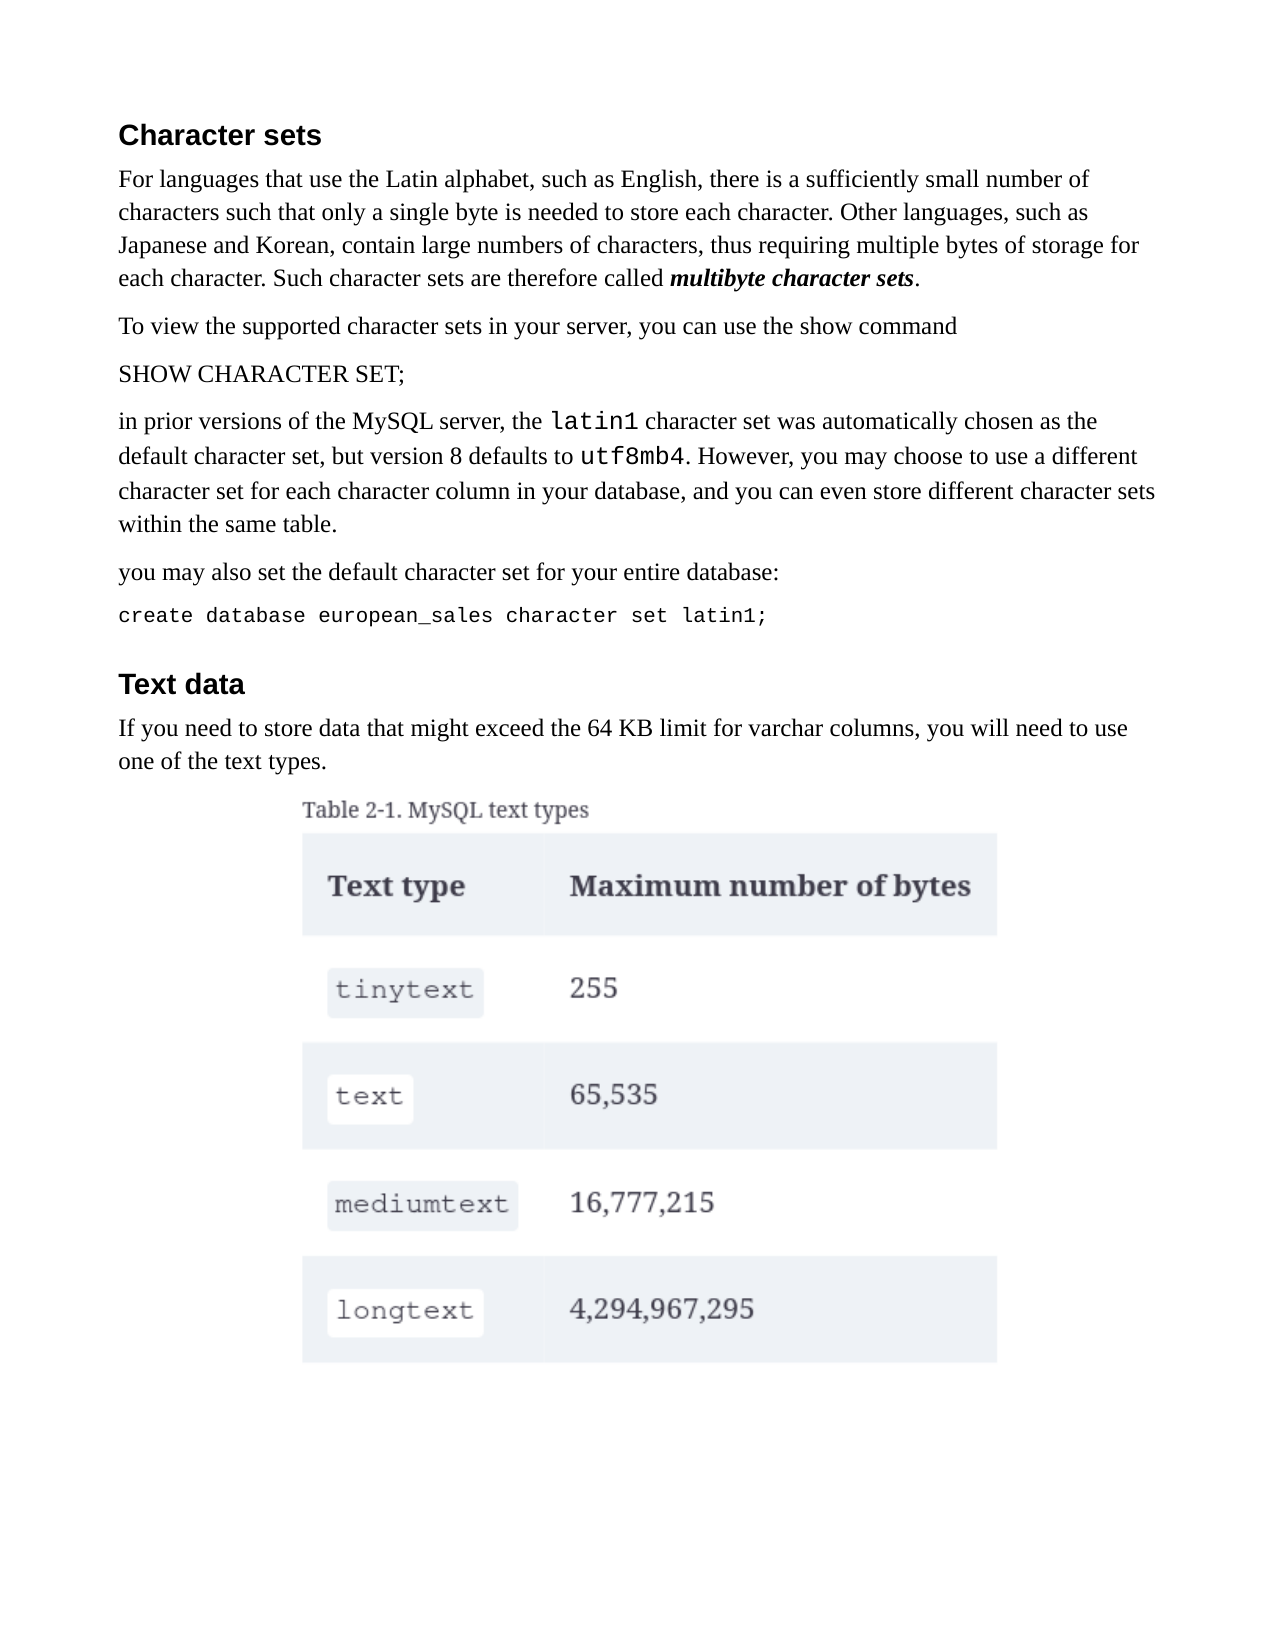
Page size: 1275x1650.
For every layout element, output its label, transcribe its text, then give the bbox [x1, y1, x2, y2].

picture [262, 793, 1013, 1380]
text To view the supported character sets in your server, you can use the show command [118, 311, 1157, 340]
text If you need to store data that might exceed the 64 KB limit for varchar columns, you will need to use one of the text types. [118, 713, 1157, 774]
text create database european_sales character set latin1; [118, 605, 1157, 628]
text SHOW CHARACTER SET; [118, 359, 1157, 387]
text For languages that use the Latin alphabet, such as English, there is a sufficiently small number of characters such that only a single byte is needed to store each character. Other languages, such as Japanese and Korean, contain large numbers of characters, thus requiring multiple bytes of storage for each character. Such character sets are therefore called multibyte character sets. [118, 164, 1157, 292]
subtitle Character sets [118, 118, 1157, 152]
text in prior versions of the MySQL server, the latin1 character set was automatically chosen as the default character set, but version 8 defaults to utf8mb4. However, you may choose to use a different character set for each character column in your database, and you can even store different character sets within the same table. [118, 406, 1157, 538]
subtitle Text data [118, 667, 1157, 700]
text you may also set the default character set for your entire database: [118, 557, 1157, 586]
